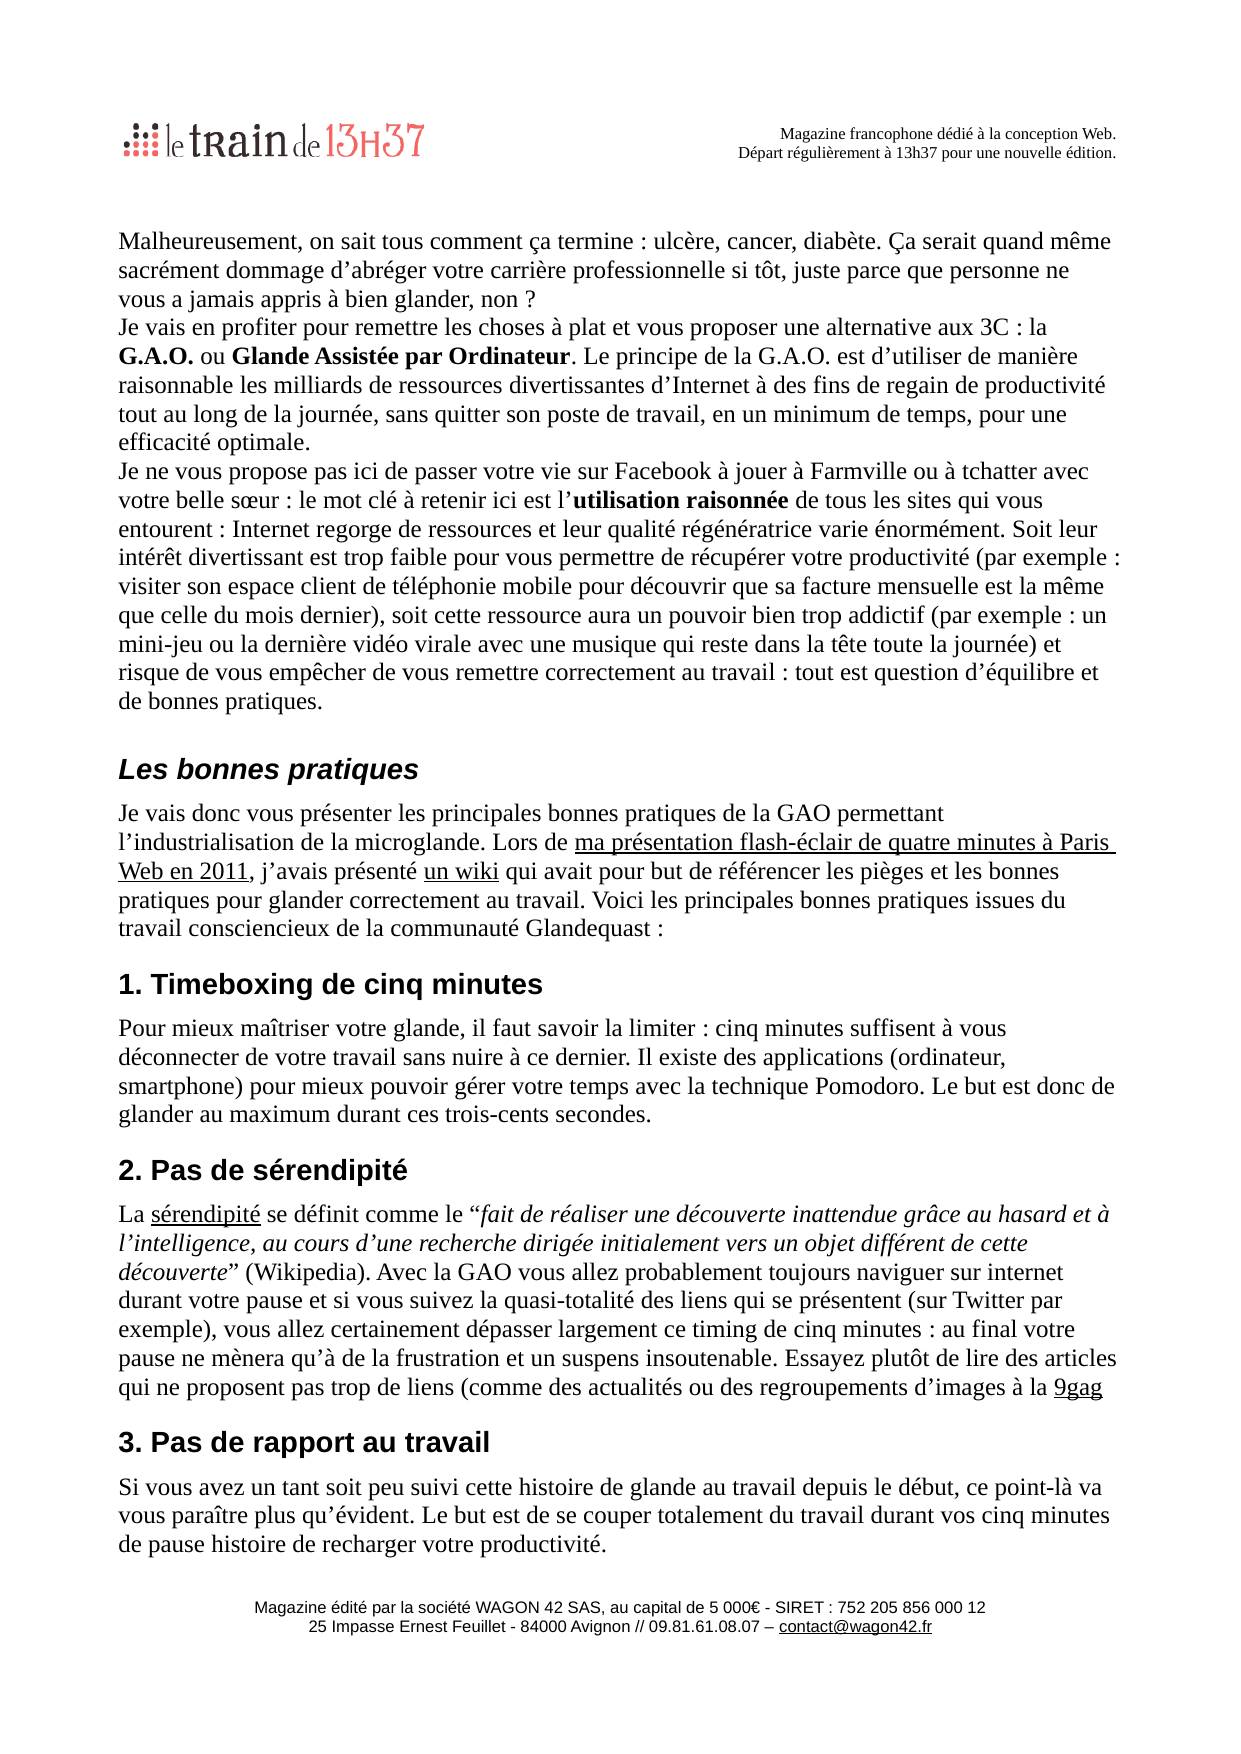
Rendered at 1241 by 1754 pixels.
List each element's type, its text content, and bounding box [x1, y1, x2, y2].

picture [123, 123, 425, 157]
subtitle 1. Timeboxing de cinq minutes [118, 967, 1122, 1001]
text La sérendipité se définit comme le “fait de réaliser une découverte inattendue grâce au hasard et à l’intelligence, au cours d’une recherche dirigée initialement vers un objet différent de cette découverte” (Wikipedia). Avec la GAO vous allez probablement toujours naviguer sur internet durant votre pause et si vous suivez la quasi-totalité des liens qui se présentent (sur Twitter par exemple), vous allez certainement dépasser largement ce timing de cinq minutes : au final votre pause ne mènera qu’à de la frustration et un suspens insoutenable. Essayez plutôt de lire des articles qui ne proposent pas trop de liens (comme des actualités ou des regroupements d’images à la 9gag [118, 1199, 1122, 1401]
subtitle 2. Pas de sérendipité [118, 1153, 1122, 1187]
text Malheureusement, on sait tous comment ça termine : ulcère, cancer, diabète. Ça serait quand même sacrément dommage d’abréger votre carrière professionnelle si tôt, juste parce que personne ne vous a jamais appris à bien glander, non ? [118, 226, 1122, 312]
text Je vais donc vous présenter les principales bonnes pratiques de la GAO permettant l’industrialisation de la microglande. Lors de ma présentation flash-éclair de quatre minutes à Paris Web en 2011, j’avais présenté un wiki qui avait pour but de référencer les pièges et les bonnes pratiques pour glander correctement au travail. Voici les principales bonnes pratiques issues du travail consciencieux de la communauté Glandequast : [118, 798, 1122, 942]
text Si vous avez un tant soit peu suivi cette histoire de glande au travail depuis le début, ce point-là va vous paraître plus qu’évident. Le but est de se couper totalement du travail durant vos cinq minutes de pause histoire de recharger votre productivité. [118, 1472, 1122, 1558]
subtitle Les bonnes pratiques [118, 752, 1122, 786]
subtitle 3. Pas de rapport au travail [118, 1426, 1122, 1459]
text Pour mieux maîtriser votre glande, il faut savoir la limiter : cinq minutes suffisent à vous déconnecter de votre travail sans nuire à ce dernier. Il existe des applications (ordinateur, smartphone) pour mieux pouvoir gérer votre temps avec la technique Pomodoro. Le but est donc de glander au maximum durant ces trois-cents secondes. [118, 1013, 1122, 1128]
text Je vais en profiter pour remettre les choses à plat et vous proposer une alternative aux 3C : la G.A.O. ou Glande Assistée par Ordinateur. Le principe de la G.A.O. est d’utiliser de manière raisonnable les milliards de ressources divertissantes d’Internet à des fins de regain de productivité tout au long de la journée, sans quitter son poste de travail, en un minimum de temps, pour une efficacité optimale. Je ne vous propose pas ici de passer votre vie sur Facebook à jouer à Farmville ou à tchatter avec votre belle sœur : le mot clé à retenir ici est l’utilisation raisonnée de tous les sites qui vous entourent : Internet regorge de ressources et leur qualité régénératrice varie énormément. Soit leur intérêt divertissant est trop faible pour vous permettre de récupérer votre productivité (par exemple : visiter son espace client de téléphonie mobile pour découvrir que sa facture mensuelle est la même que celle du mois dernier), soit cette ressource aura un pouvoir bien trop addictif (par exemple : un mini-jeu ou la dernière vidéo virale avec une musique qui reste dans la tête toute la journée) et risque de vous empêcher de vous remettre correctement au travail : tout est question d’équilibre et de bonnes pratiques. [118, 312, 1122, 715]
